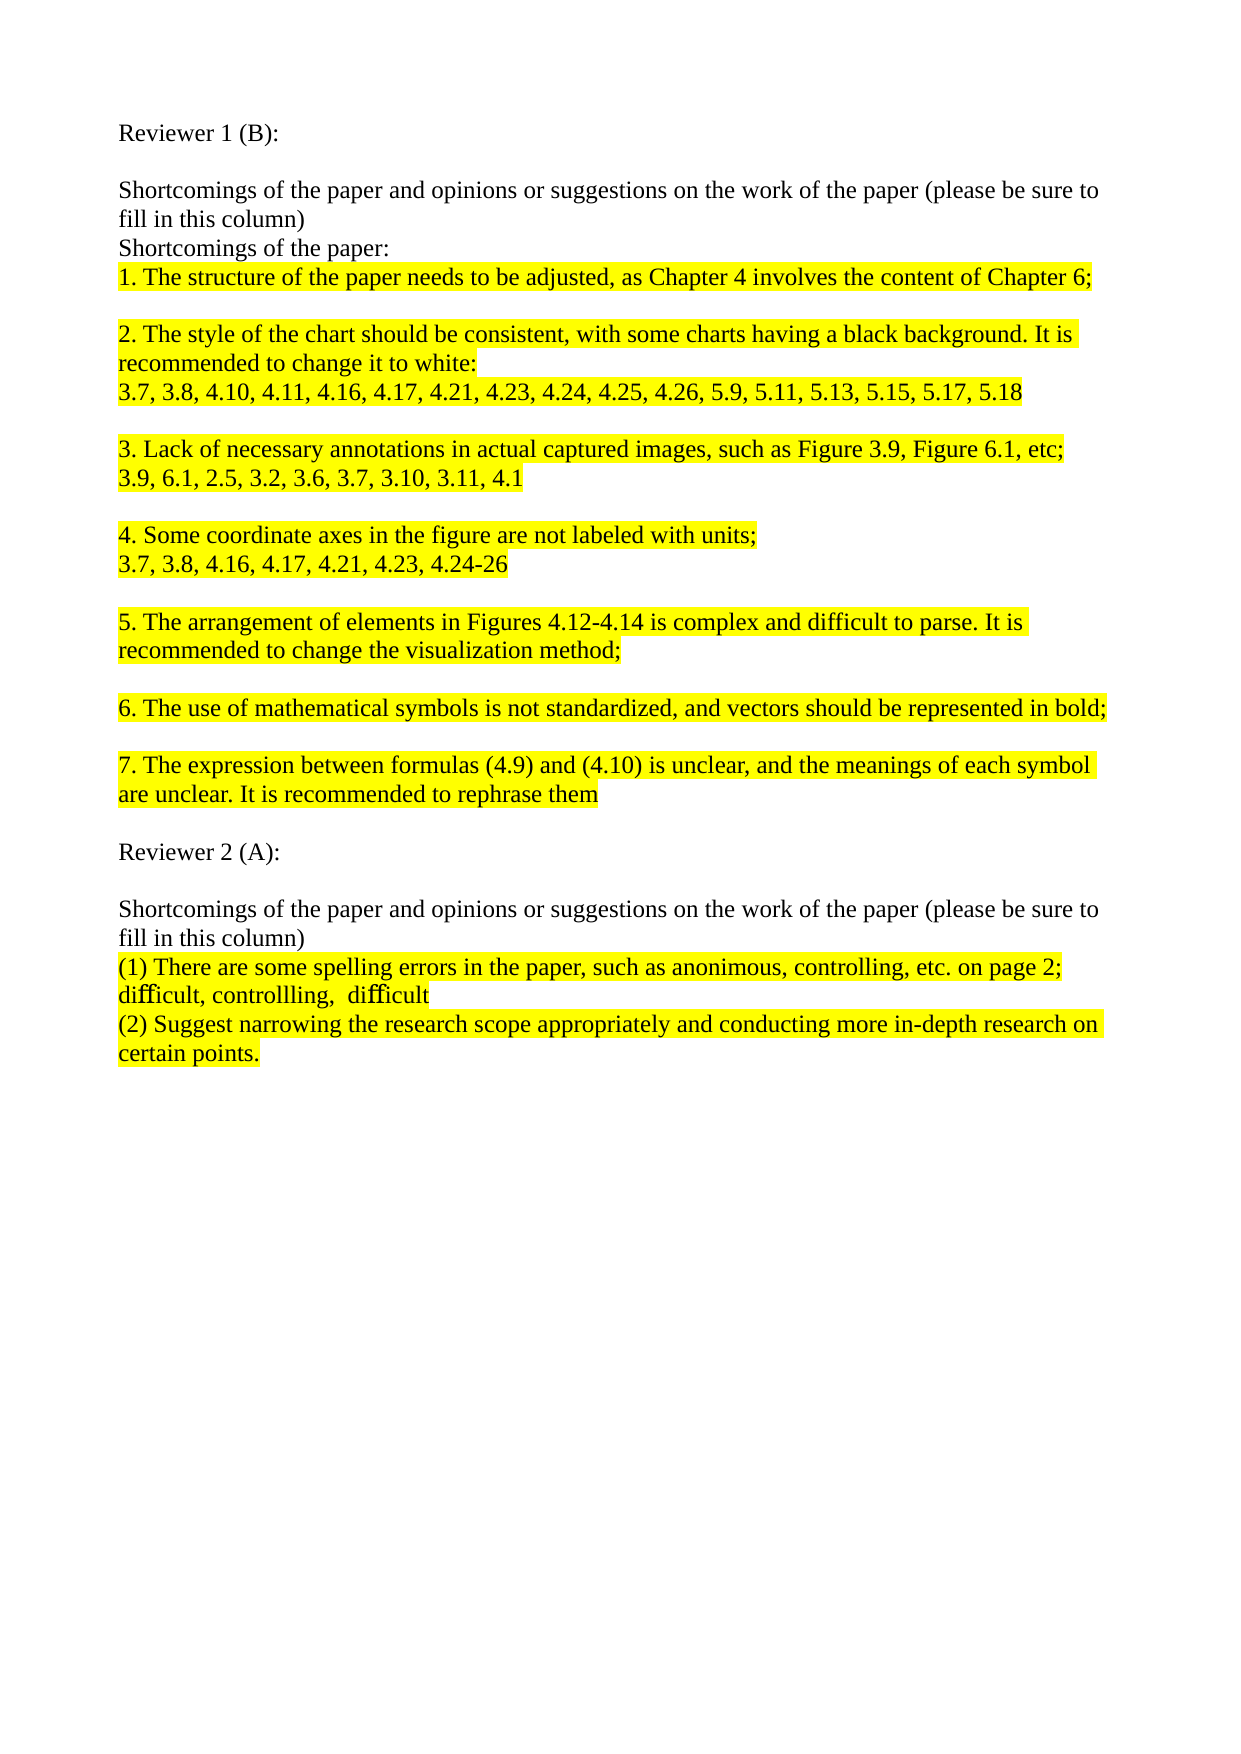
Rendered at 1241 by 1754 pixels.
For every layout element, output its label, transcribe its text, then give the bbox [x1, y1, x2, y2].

text 2. The style of the chart should be consistent, with some charts having a black background. It is recommended to change it to white: [118, 319, 1122, 377]
text 3.7, 3.8, 4.10, 4.11, 4.16, 4.17, 4.21, 4.23, 4.24, 4.25, 4.26, 5.9, 5.11, 5.13, 5.15, 5.17, 5.18 [118, 377, 1122, 406]
text (1) There are some spelling errors in the paper, such as anonimous, controlling, etc. on page 2; [118, 952, 1122, 981]
text diﬀicult, controllling, diﬀicult [118, 981, 1122, 1009]
text 1. The structure of the paper needs to be adjusted, as Chapter 4 involves the content of Chapter 6; [118, 262, 1122, 291]
text 3. Lack of necessary annotations in actual captured images, such as Figure 3.9, Figure 6.1, etc; [118, 434, 1122, 463]
text Shortcomings of the paper: [118, 233, 1122, 262]
text (2) Suggest narrowing the research scope appropriately and conducting more in-depth research on certain points. [118, 1009, 1122, 1067]
text 7. The expression between formulas (4.9) and (4.10) is unclear, and the meanings of each symbol are unclear. It is recommended to rephrase them [118, 751, 1122, 808]
text Shortcomings of the paper and opinions or suggestions on the work of the paper (please be sure to fill in this column) [118, 176, 1122, 233]
text 5. The arrangement of elements in Figures 4.12-4.14 is complex and difficult to parse. It is recommended to change the visualization method; [118, 607, 1122, 664]
text 3.7, 3.8, 4.16, 4.17, 4.21, 4.23, 4.24-26 [118, 549, 1122, 578]
text 6. The use of mathematical symbols is not standardized, and vectors should be represented in bold; [118, 693, 1122, 722]
text Reviewer 2 (A): [118, 837, 1122, 866]
text Shortcomings of the paper and opinions or suggestions on the work of the paper (please be sure to fill in this column) [118, 894, 1122, 952]
text 3.9, 6.1, 2.5, 3.2, 3.6, 3.7, 3.10, 3.11, 4.1 [118, 463, 1122, 492]
text 4. Some coordinate axes in the figure are not labeled with units; [118, 521, 1122, 549]
text Reviewer 1 (B): [118, 118, 1122, 147]
